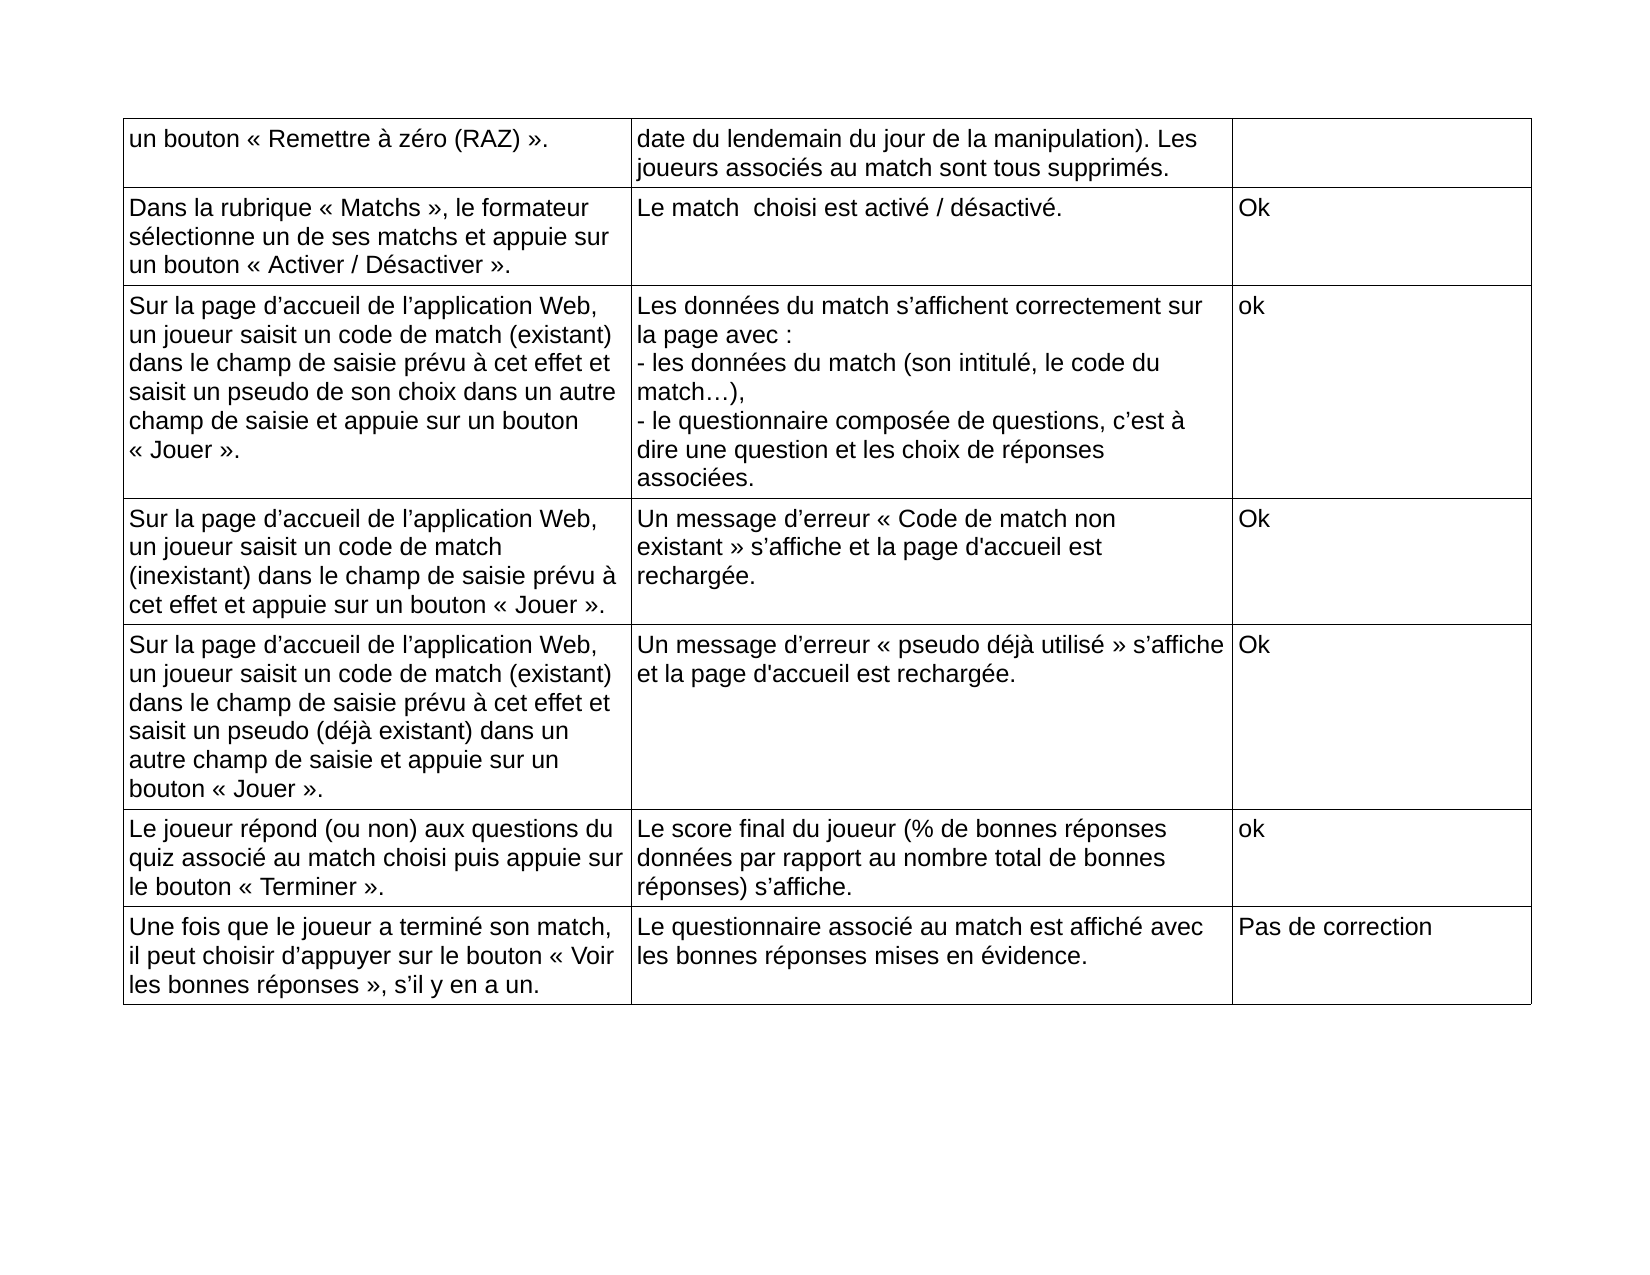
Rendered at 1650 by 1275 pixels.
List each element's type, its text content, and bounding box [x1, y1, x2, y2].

table_cell Les données du match s’affichent correctement sur la page avec : - les données du match (son intitulé, le code du match…), - le questionnaire composée de questions, c’est à dire une question et les choix de réponses associées. [632, 286, 1232, 498]
table_cell un bouton « Remettre à zéro (RAZ) ». [124, 119, 631, 187]
table_cell Le questionnaire associé au match est affiché avec les bonnes réponses mises en évidence. [632, 907, 1232, 1004]
table_cell [1233, 119, 1531, 187]
table_cell ok [1233, 810, 1531, 906]
table_cell Le joueur répond (ou non) aux questions du quiz associé au match choisi puis appuie sur le bouton « Terminer ». [124, 810, 631, 906]
table_cell Ok [1233, 188, 1531, 285]
table_cell Sur la page d’accueil de l’application Web, un joueur saisit un code de match (existant) dans le champ de saisie prévu à cet effet et saisit un pseudo de son choix dans un autre champ de saisie et appuie sur un bouton « Jouer ». [124, 286, 631, 498]
table_cell Ok [1233, 625, 1531, 808]
table_cell Pas de correction [1233, 907, 1531, 1004]
table_cell ok [1233, 286, 1531, 498]
table_cell Ok [1233, 499, 1531, 624]
table_cell Une fois que le joueur a terminé son match, il peut choisir d’appuyer sur le bouton « Voir les bonnes réponses », s’il y en a un. [124, 907, 631, 1004]
table_cell Un message d’erreur « pseudo déjà utilisé » s’affiche et la page d'accueil est rechargée. [632, 625, 1232, 808]
table_cell date du lendemain du jour de la manipulation). Les joueurs associés au match sont tous supprimés. [632, 119, 1232, 187]
table_cell Sur la page d’accueil de l’application Web, un joueur saisit un code de match (inexistant) dans le champ de saisie prévu à cet effet et appuie sur un bouton « Jouer ». [124, 499, 631, 624]
table_cell Le score final du joueur (% de bonnes réponses données par rapport au nombre total de bonnes réponses) s’affiche. [632, 810, 1232, 906]
table_cell Dans la rubrique « Matchs », le formateur sélectionne un de ses matchs et appuie sur un bouton « Activer / Désactiver ». [124, 188, 631, 285]
table_cell Le match choisi est activé / désactivé. [632, 188, 1232, 285]
table_cell Un message d’erreur « Code de match non existant » s’affiche et la page d'accueil est rechargée. [632, 499, 1232, 624]
table_cell Sur la page d’accueil de l’application Web, un joueur saisit un code de match (existant) dans le champ de saisie prévu à cet effet et saisit un pseudo (déjà existant) dans un autre champ de saisie et appuie sur un bouton « Jouer ». [124, 625, 631, 808]
